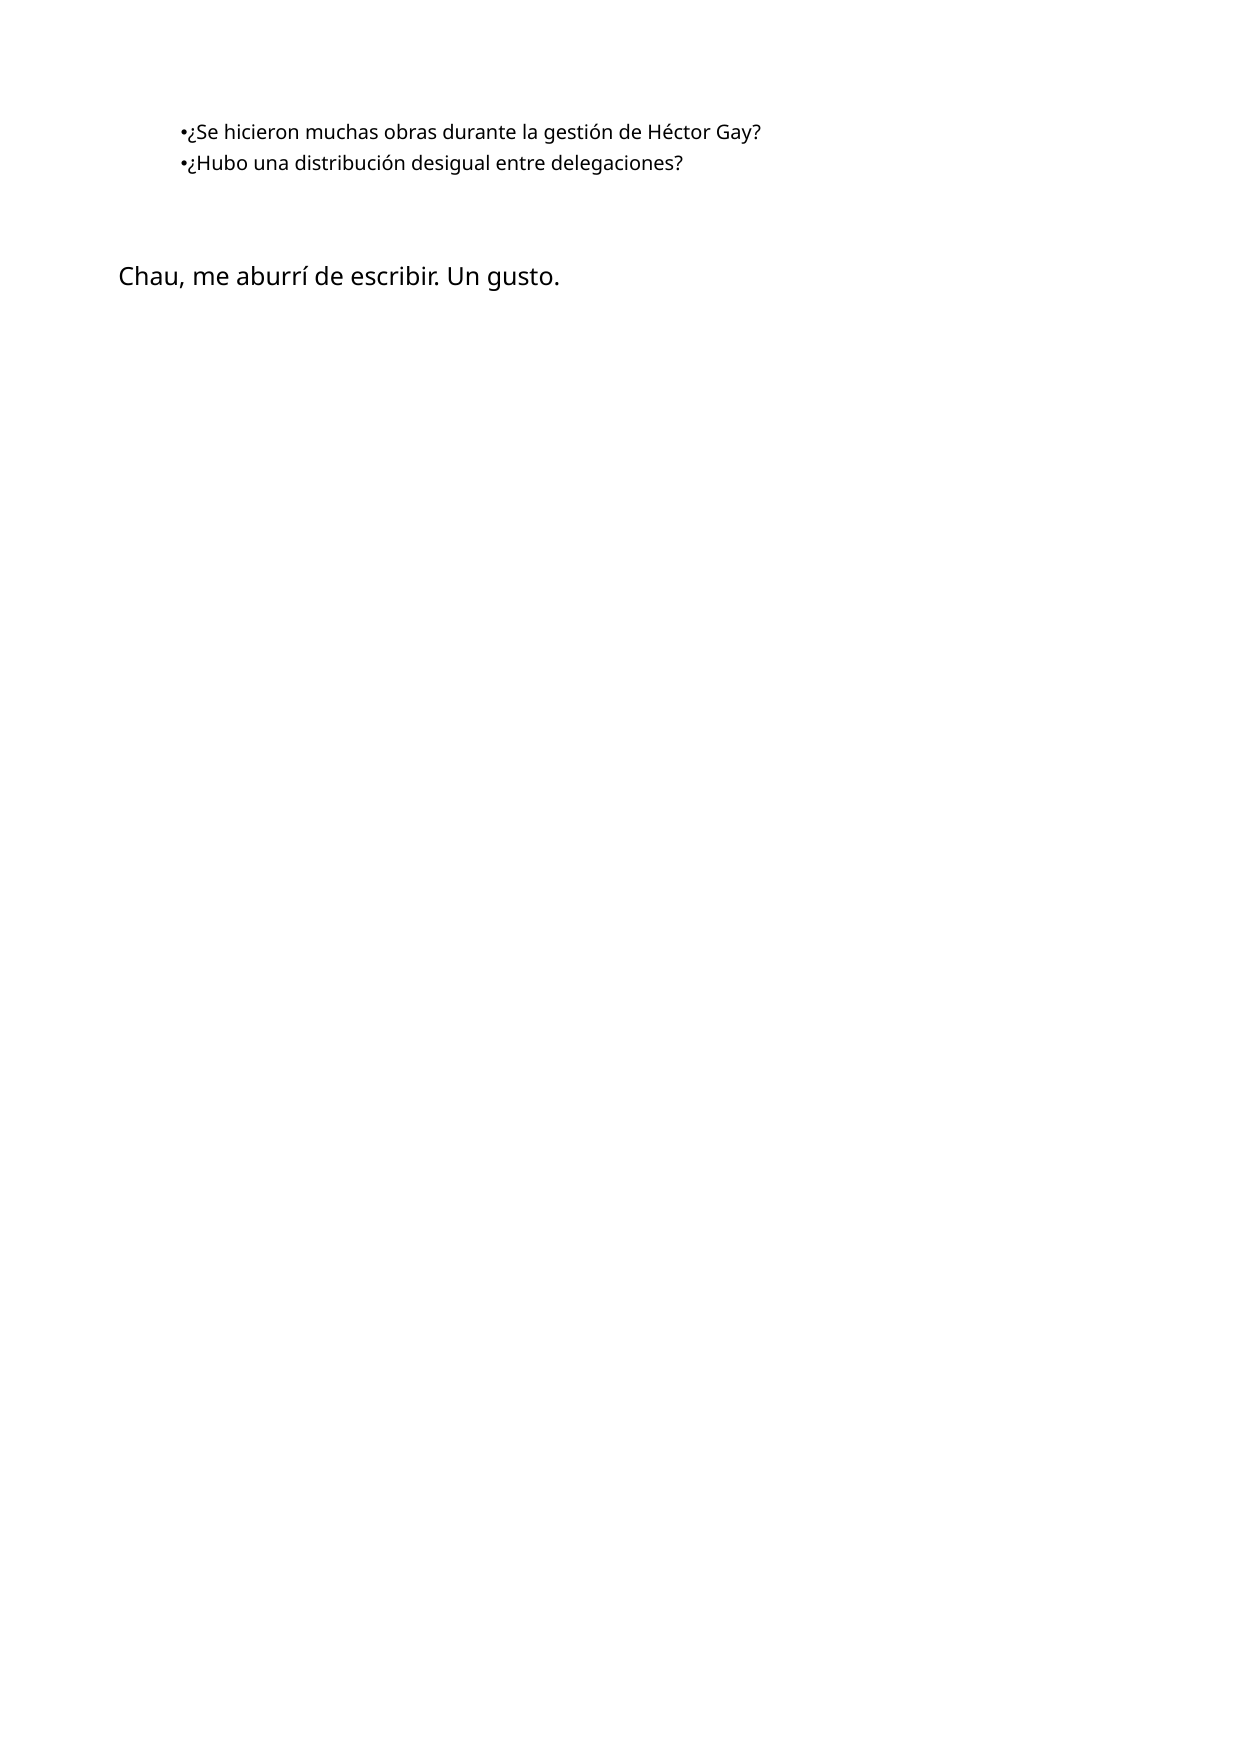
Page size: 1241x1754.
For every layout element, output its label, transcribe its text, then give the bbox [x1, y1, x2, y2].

text Chau, me aburrí de escribir. Un gusto. [118, 258, 1122, 293]
list ¿Hubo una distribución desigual entre delegaciones? [181, 149, 1122, 177]
list ¿Se hicieron muchas obras durante la gestión de Héctor Gay? [181, 118, 1122, 145]
